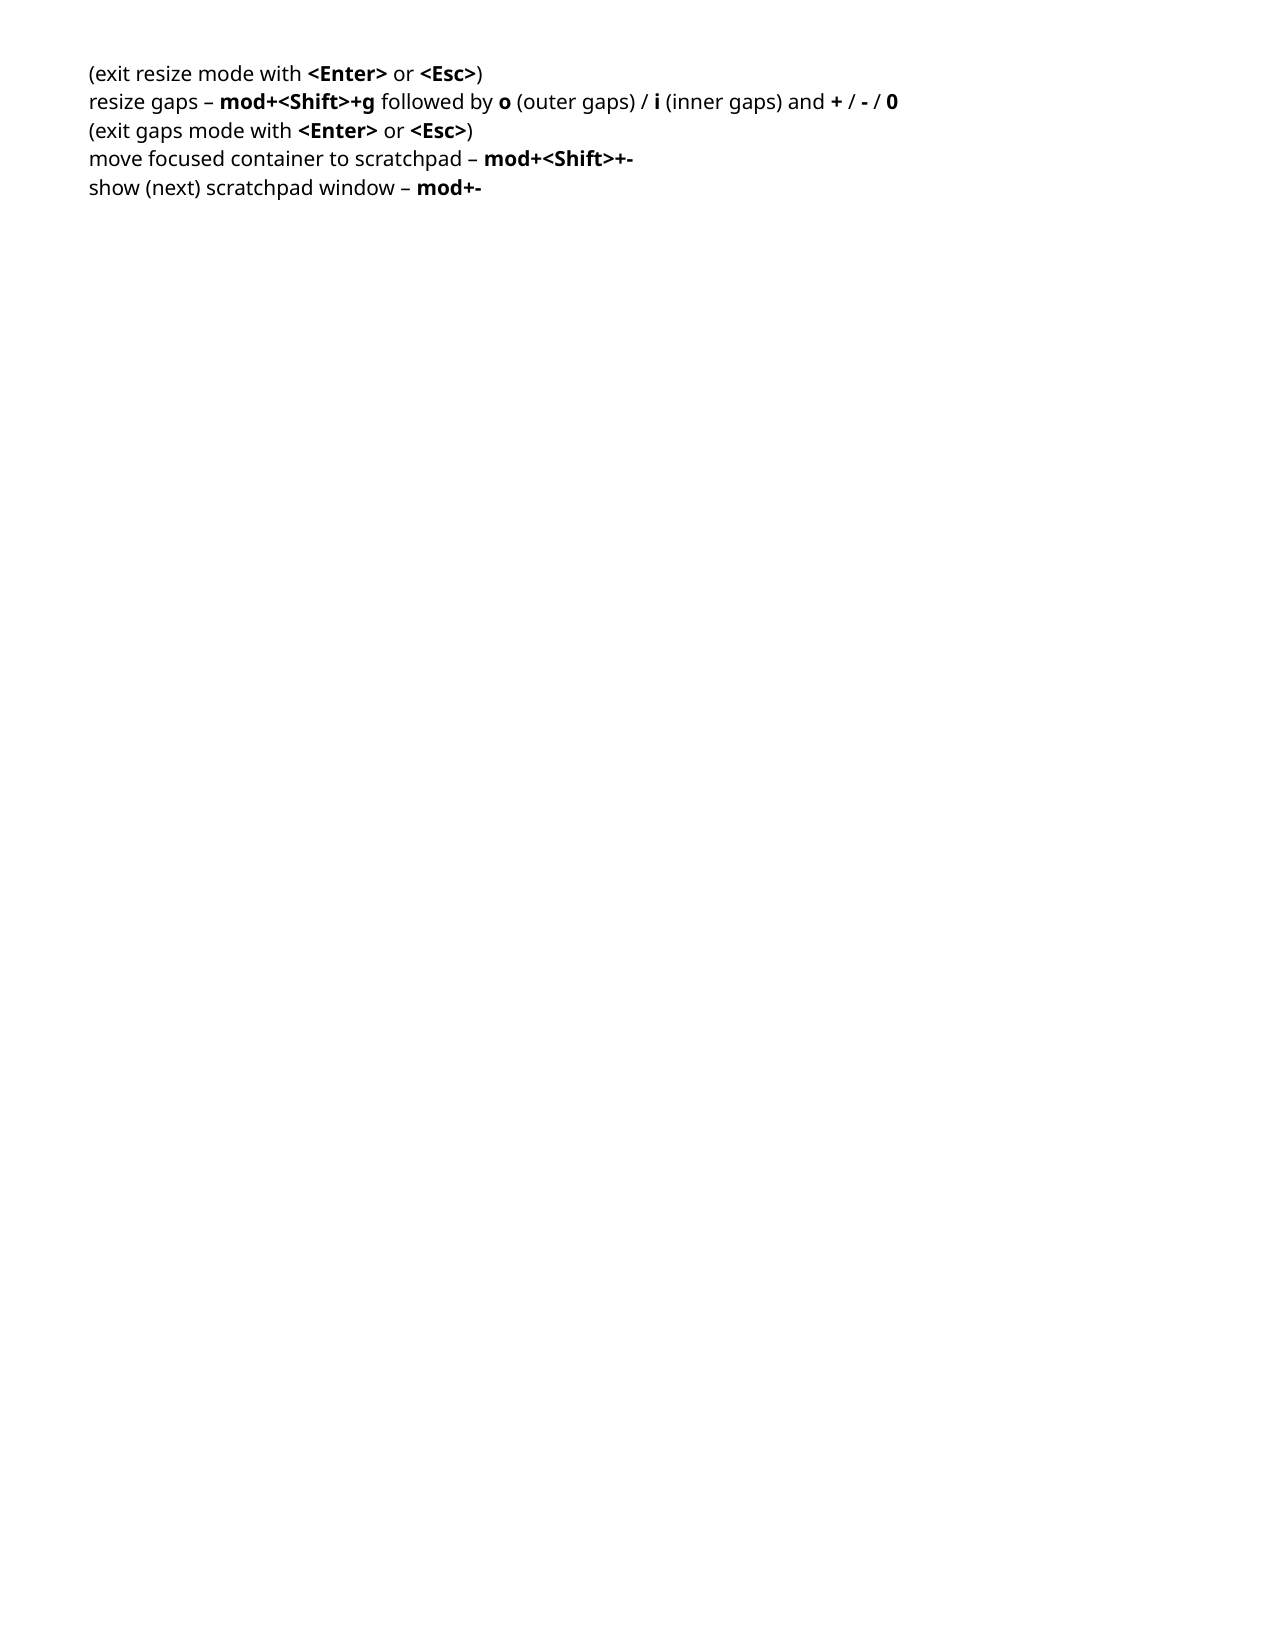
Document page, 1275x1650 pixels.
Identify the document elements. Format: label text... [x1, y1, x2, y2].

text show (next) scratchpad window – mod+- [88, 173, 1216, 201]
text resize gaps – mod+<Shift>+g followed by o (outer gaps) / i (inner gaps) and + / - / 0 [88, 87, 1216, 116]
text move focused container to scratchpad – mod+<Shift>+- [88, 144, 1216, 173]
text (exit resize mode with <Enter> or <Esc>) [88, 59, 1216, 87]
text (exit gaps mode with <Enter> or <Esc>) [88, 116, 1216, 144]
